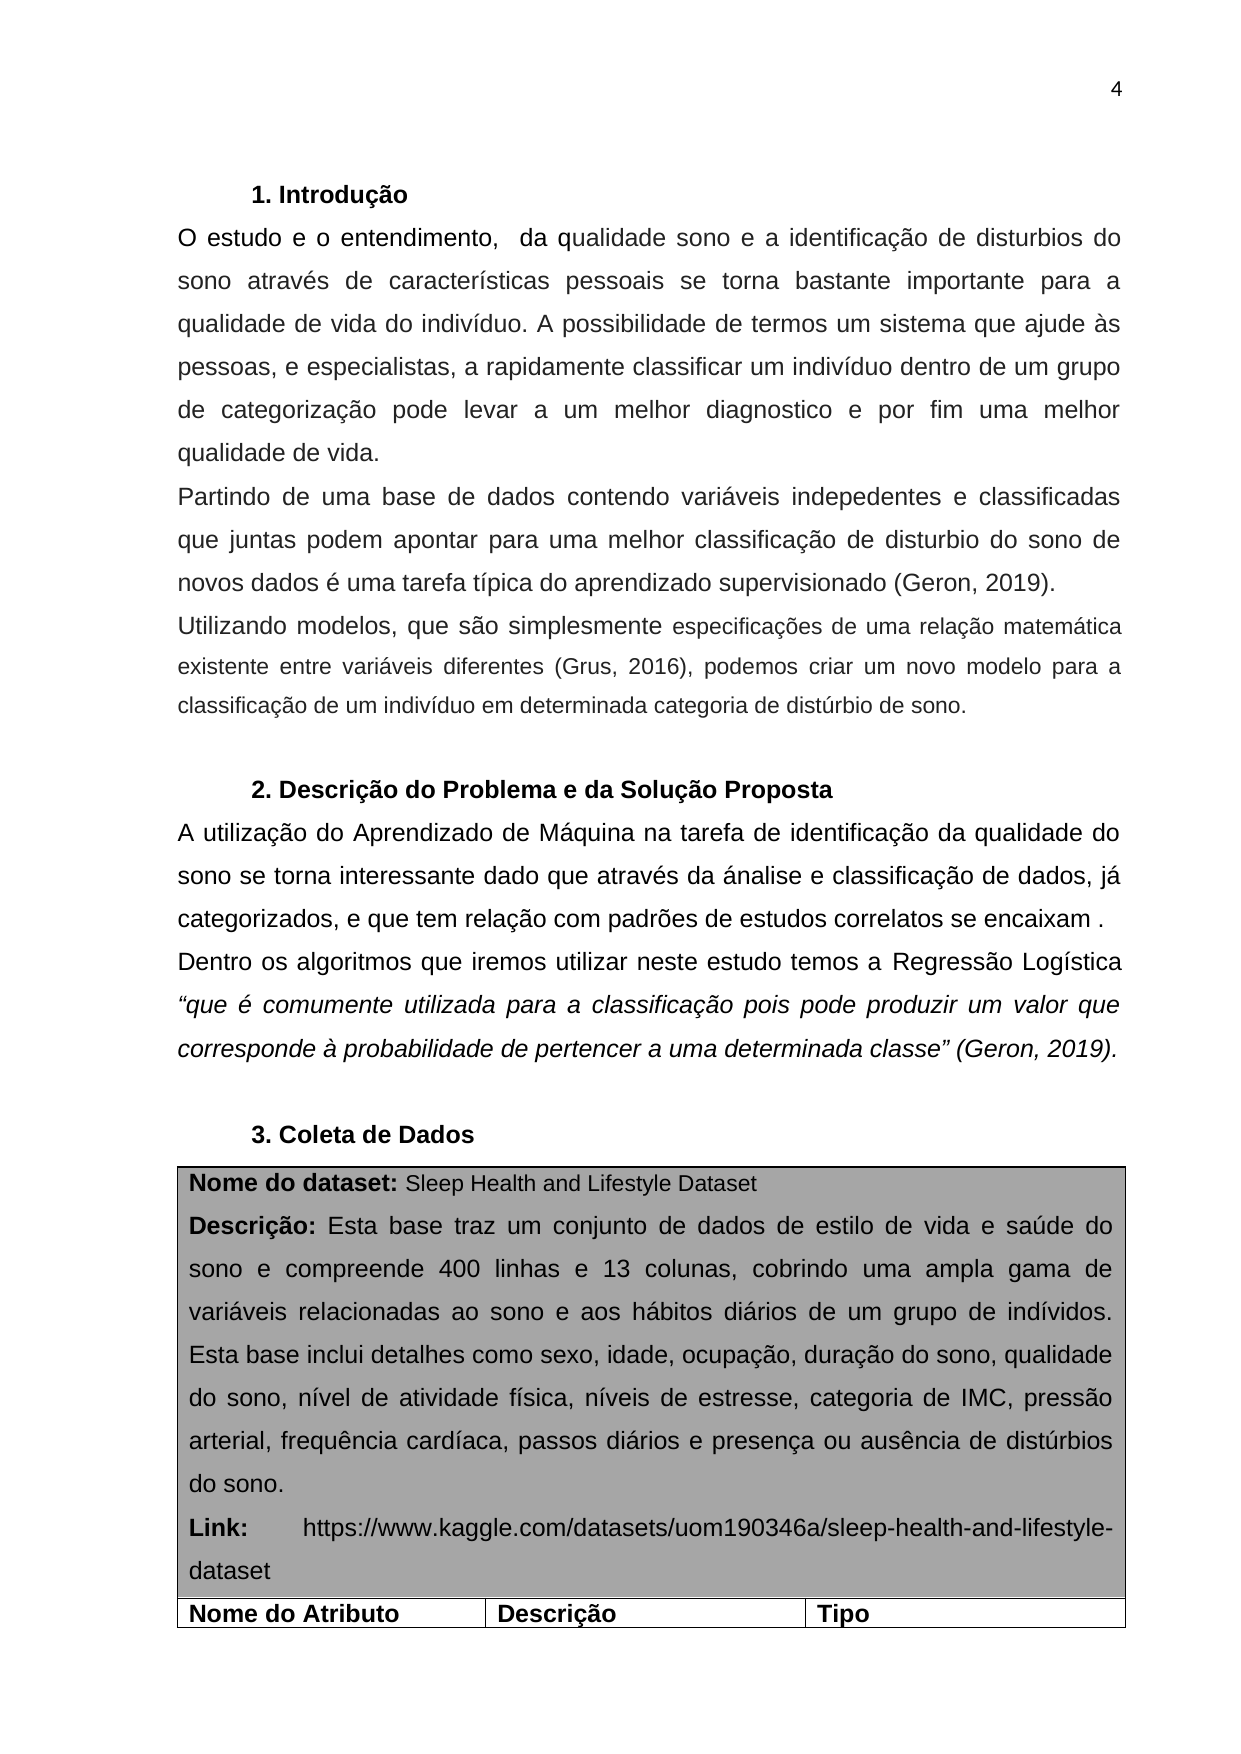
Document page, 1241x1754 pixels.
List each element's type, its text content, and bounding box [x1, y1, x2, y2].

text Partindo de uma base de dados contendo variáveis indepedentes e classificadas que juntas podem apontar para uma melhor classificação de disturbio do sono de novos dados é uma tarefa típica do aprendizado supervisionado (Geron, 2019). [177, 481, 1122, 596]
text Dentro os algoritmos que iremos utilizar neste estudo temos a Regressão Logística “que é comumente utilizada para a classificação pois pode produzir um valor que corresponde à probabilidade de pertencer a uma determinada classe” (Geron, 2019). [177, 947, 1122, 1062]
subtitle 2. Descrição do Problema e da Solução Proposta [177, 775, 1122, 803]
table_cell Descrição [486, 1599, 805, 1627]
subtitle 3. Coleta de Dados [177, 1120, 1122, 1148]
table_header Nome do dataset: Sleep Health and Lifestyle Dataset Descrição: Esta base traz um conjunto de dados de estilo de vida e saúde do sono e compreende 400 linhas e 13 colunas, cobrindo uma ampla gama de variáveis relacionadas ao sono e aos hábitos diários de um grupo de indívidos. Esta base inclui detalhes como sexo, idade, ocupação, duração do sono, qualidade do sono, nível de atividade física, níveis de estresse, categoria de IMC, pressão arterial, frequência cardíaca, passos diários e presença ou ausência de distúrbios do sono. Link: https://www.kaggle.com/datasets/uom190346a/sleep-health-and-lifestyle-dataset [178, 1168, 1125, 1597]
table_cell Tipo [806, 1599, 1125, 1627]
text O estudo e o entendimento, da qualidade sono e a identificação de disturbios do sono através de características pessoais se torna bastante importante para a qualidade de vida do indivíduo. A possibilidade de termos um sistema que ajude às pessoas, e especialistas, a rapidamente classificar um indivíduo dentro de um grupo de categorização pode levar a um melhor diagnostico e por fim uma melhor qualidade de vida. [177, 223, 1122, 467]
text Utilizando modelos, que são simplesmente especificações de uma relação matemática existente entre variáveis diferentes (Grus, 2016), podemos criar um novo modelo para a classificação de um indivíduo em determinada categoria de distúrbio de sono. [177, 611, 1122, 718]
subtitle 1. Introdução [177, 179, 1122, 208]
table_cell Nome do Atributo [178, 1599, 485, 1627]
text A utilização do Aprendizado de Máquina na tarefa de identificação da qualidade do sono se torna interessante dado que através da ánalise e classificação de dados, já categorizados, e que tem relação com padrões de estudos correlatos se encaixam . [177, 818, 1122, 933]
